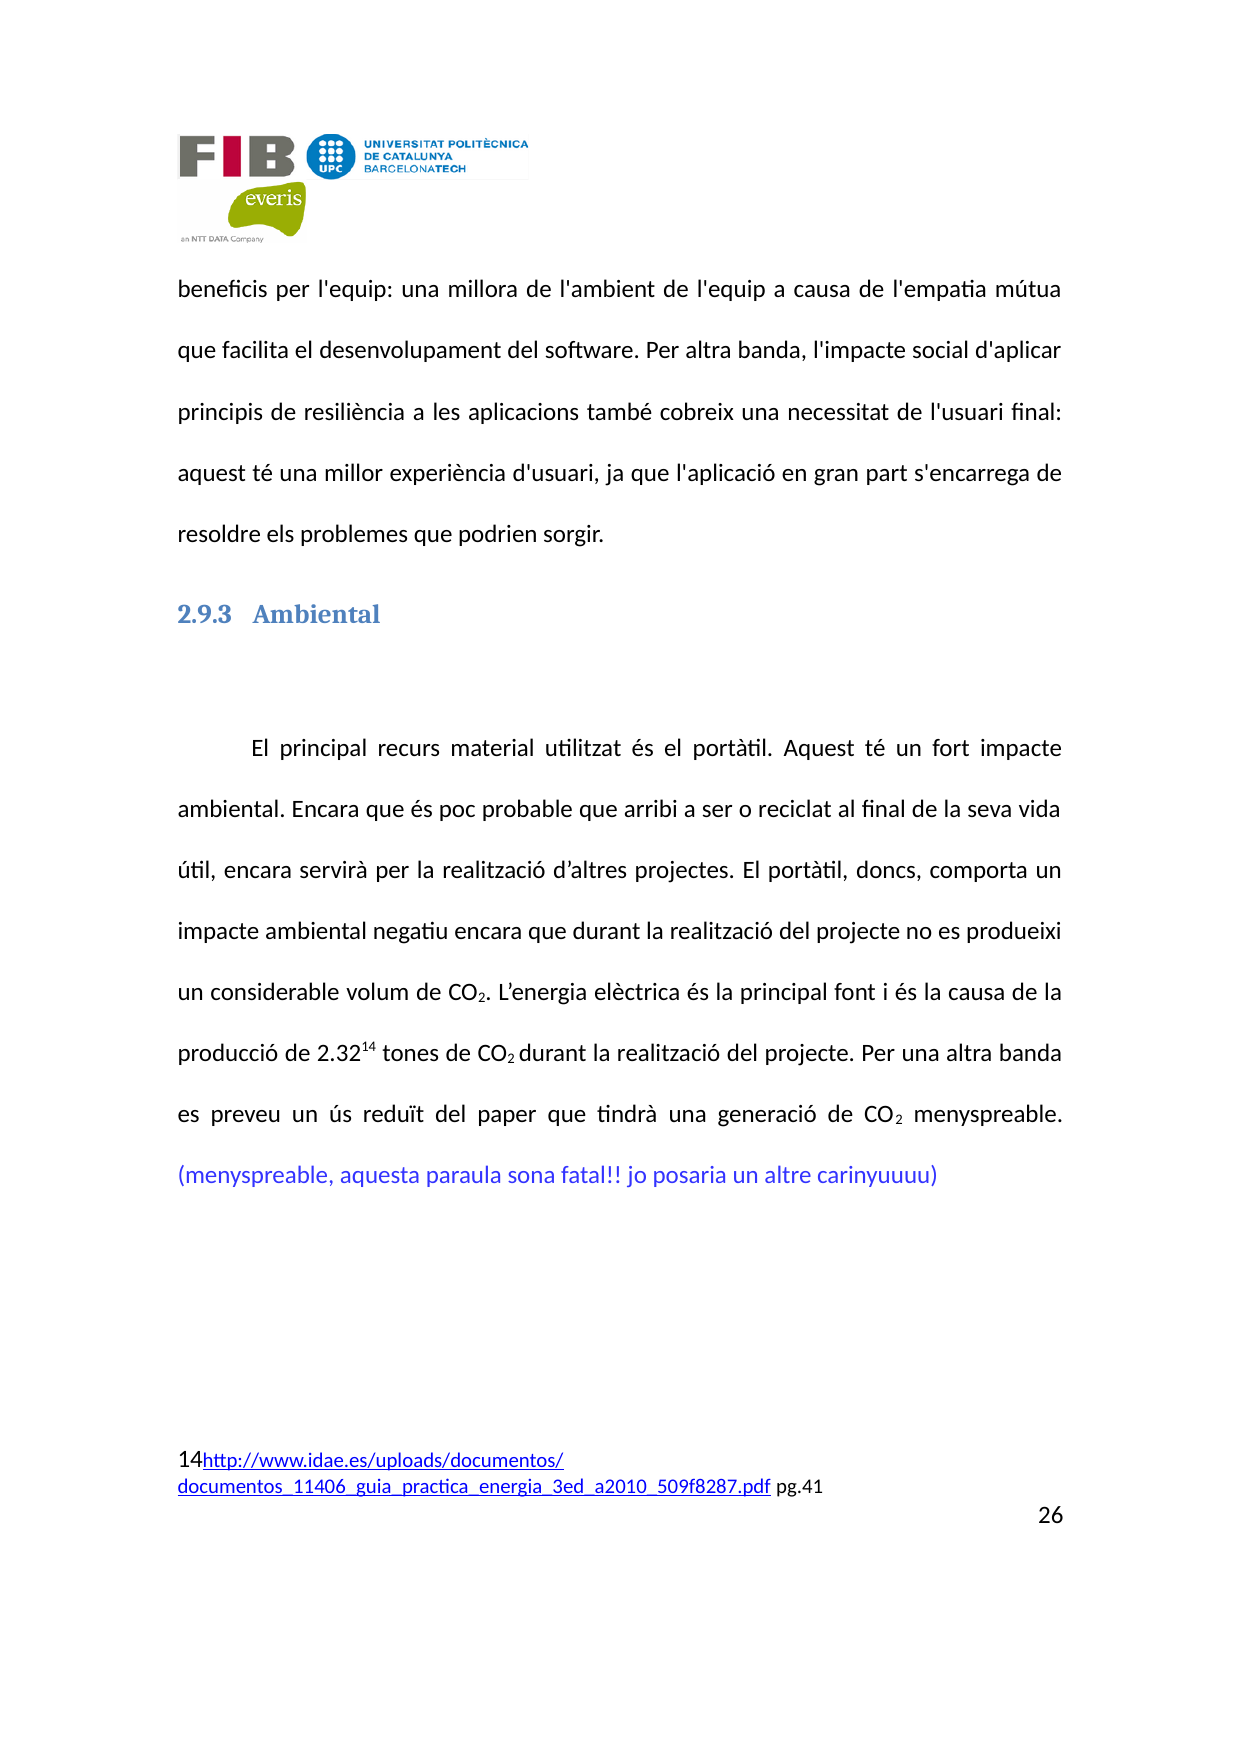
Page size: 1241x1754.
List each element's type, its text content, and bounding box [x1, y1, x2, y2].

picture [177, 134, 529, 243]
text http://www.idae.es/uploads/documentos/documentos_11406_guia_practica_energia_3ed_a2010_509f8287.pdf pg.41 [177, 1443, 1063, 1499]
text El principal recurs material utilitzat és el portàtil. Aquest té un fort impacte ambiental. Encara que és poc probable que arribi a ser o reciclat al final de la seva vida útil, encara servirà per la realització d’altres projectes. El portàtil, doncs, comporta un impacte ambiental negatiu encara que durant la realització del projecte no es produeixi un considerable volum de CO2. L’energia elèctrica és la principal font i és la causa de la producció de 2.32 tones de CO2 durant la realització del projecte. Per una altra banda es preveu un ús reduït del paper que tindrà una generació de CO2 menyspreable. (menyspreable, aquesta paraula sona fatal!! jo posaria un altre carinyuuuu) [177, 732, 1063, 1189]
text beneficis per l'equip: una millora de l'ambient de l'equip a causa de l'empatia mútua que facilita el desenvolupament del software. Per altra banda, l'impacte social d'aplicar principis de resiliència a les aplicacions també cobreix una necessitat de l'usuari final: aquest té una millor experiència d'usuari, ja que l'aplicació en gran part s'encarrega de resoldre els problemes que podrien sorgir. [177, 273, 1063, 548]
subtitle Ambiental [177, 599, 1063, 631]
